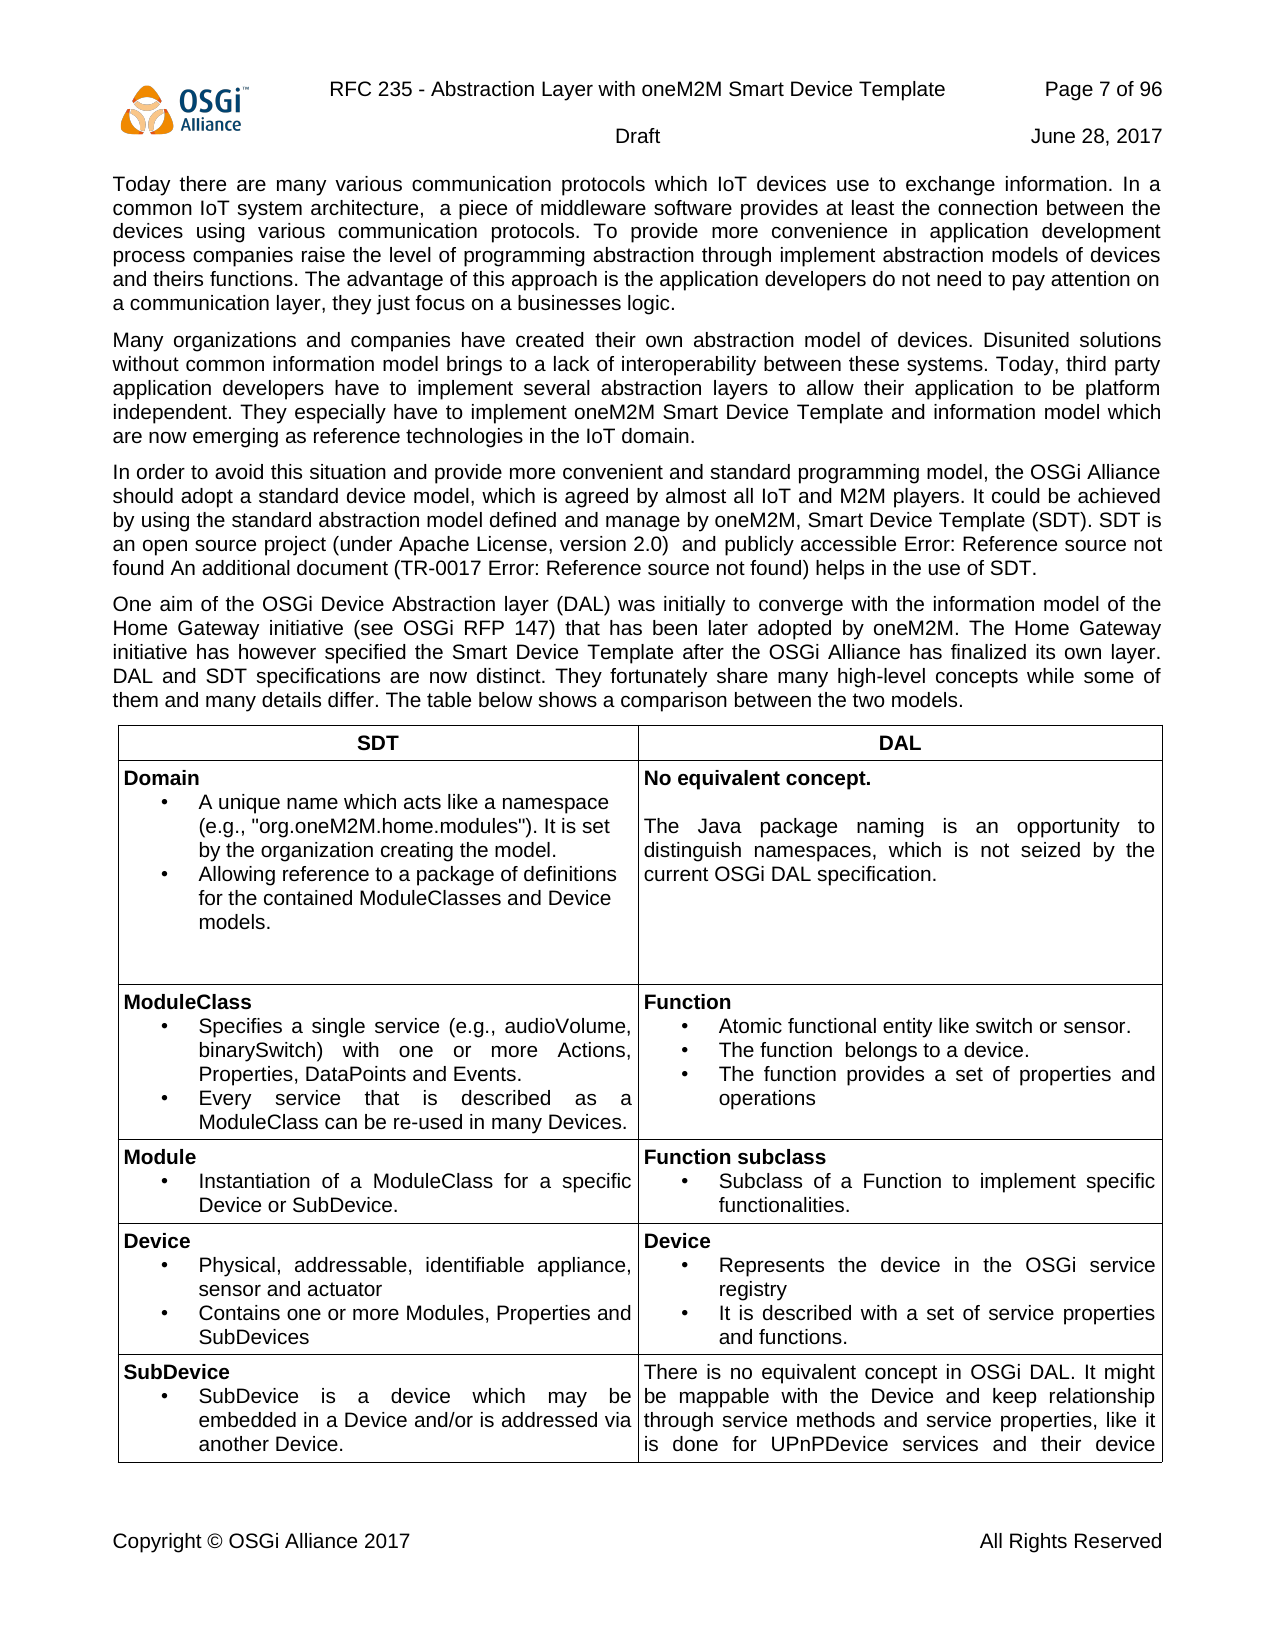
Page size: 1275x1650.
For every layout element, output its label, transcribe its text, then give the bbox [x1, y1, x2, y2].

table_cell No equivalent concept. The Java package naming is an opportunity to distinguish namespaces, which is not seized by the current OSGi DAL specification. [639, 761, 1162, 984]
text One aim of the OSGi Device Abstraction layer (DAL) was initially to converge with the information model of the Home Gateway initiative (see OSGi RFP 147) that has been later adopted by oneM2M. The Home Gateway initiative has however specified the Smart Device Template after the OSGi Alliance has finalized its own layer. DAL and SDT specifications are now distinct. They fortunately share many high-level concepts while some of them and many details differ. The table below shows a comparison between the two models. [112, 592, 1162, 712]
table_cell ModuleClass Specifies a single service (e.g., audioVolume, binarySwitch) with one or more Actions, Properties, DataPoints and Events. Every service that is described as a ModuleClass can be re-used in many Devices. [119, 985, 638, 1139]
table_header SDT [119, 726, 638, 760]
table_cell There is no equivalent concept in OSGi DAL. It might be mappable with the Device and keep relationship through service methods and service properties, like it is done for UPnPDevice services and their device [639, 1355, 1162, 1462]
text Many organizations and companies have created their own abstraction model of devices. Disunited solutions without common information model brings to a lack of interoperability between these systems. Today, third party application developers have to implement several abstraction layers to allow their application to be platform independent. They especially have to implement oneM2M Smart Device Template and information model which are now emerging as reference technologies in the IoT domain. [112, 328, 1162, 447]
text Today there are many various communication protocols which IoT devices use to exchange information. In a common IoT system architecture, a piece of middleware software provides at least the connection between the devices using various communication protocols. To provide more convenience in application development process companies raise the level of programming abstraction through implement abstraction models of devices and theirs functions. The advantage of this approach is the application developers do not need to pay attention on a communication layer, they just focus on a businesses logic. [112, 171, 1162, 315]
table_cell Function subclass Subclass of a Function to implement specific functionalities. [639, 1140, 1162, 1223]
table_cell Device Physical, addressable, identifiable appliance, sensor and actuator Contains one or more Modules, Properties and SubDevices [119, 1224, 638, 1354]
table_cell Domain A unique name which acts like a namespace (e.g., "org.oneM2M.home.modules"). It is set by the organization creating the model. Allowing reference to a package of definitions for the contained ModuleClasses and Device models. [119, 761, 638, 984]
picture [113, 78, 257, 142]
table_header DAL [639, 726, 1162, 760]
table_cell SubDevice SubDevice is a device which may be embedded in a Device and/or is addressed via another Device. [119, 1355, 638, 1462]
text In order to avoid this situation and provide more convenient and standard programming model, the OSGi Alliance should adopt a standard device model, which is agreed by almost all IoT and M2M players. It could be achieved by using the standard abstraction model defined and manage by oneM2M, Smart Device Template (SDT). SDT is an open source project (under Apache License, version 2.0) and publicly accessible Error: Reference source not found An additional document (TR-0017 Error: Reference source not found) helps in the use of SDT. [112, 460, 1162, 580]
table_cell Device Represents the device in the OSGi service registry It is described with a set of service properties and functions. [639, 1224, 1162, 1354]
table_cell Function Atomic functional entity like switch or sensor. The function belongs to a device. The function provides a set of properties and operations [639, 985, 1162, 1139]
table_cell Module Instantiation of a ModuleClass for a specific Device or SubDevice. [119, 1140, 638, 1223]
